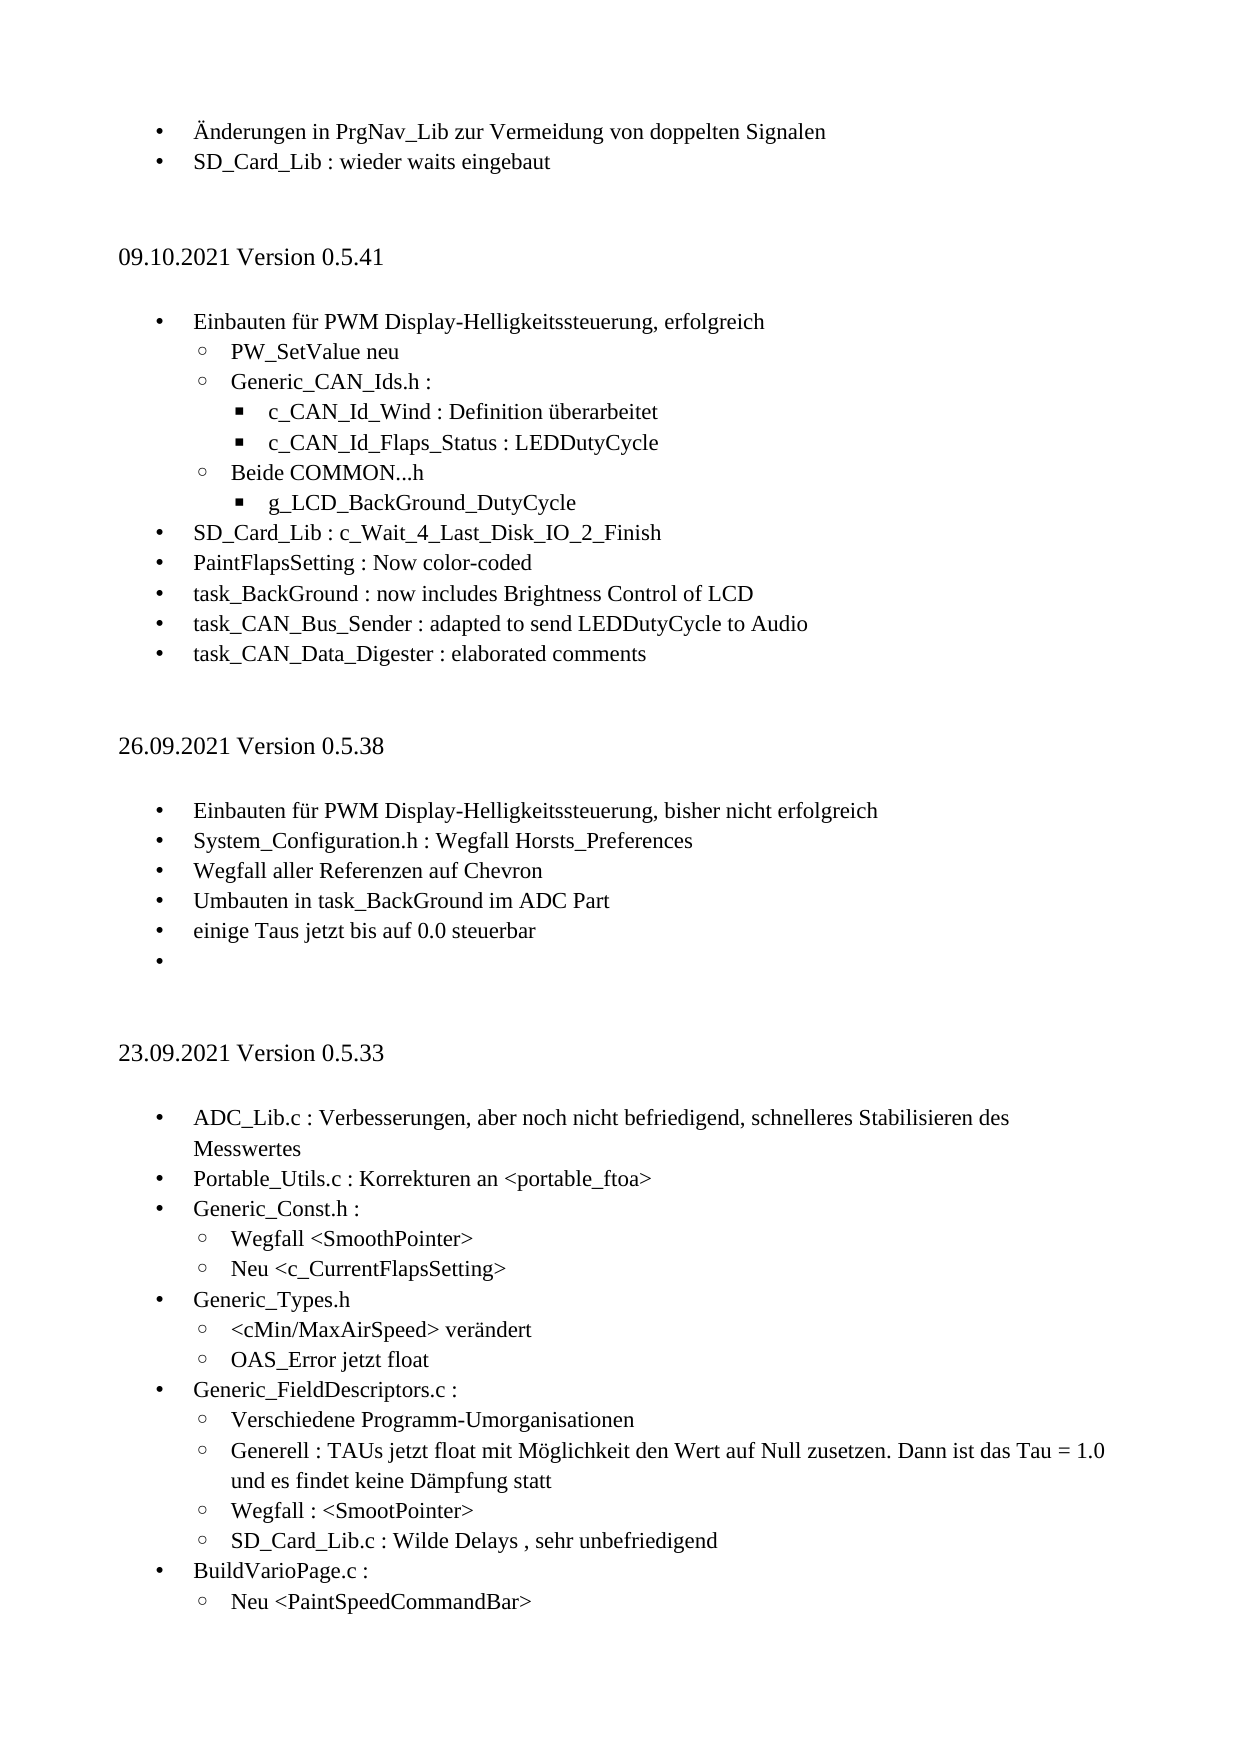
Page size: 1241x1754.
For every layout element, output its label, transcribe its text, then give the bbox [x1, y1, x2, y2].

list Einbauten für PWM Display-Helligkeitssteuerung, erfolgreich [156, 308, 1122, 334]
list Wegfall : <SmootPointer> [193, 1497, 1122, 1523]
list Verschiedene Programm-Umorganisationen [193, 1407, 1122, 1433]
list Generic_FieldDescriptors.c : [156, 1376, 1122, 1403]
list System_Configuration.h : Wegfall Horsts_Preferences [156, 827, 1122, 853]
list Umbauten in task_BackGround im ADC Part [156, 887, 1122, 914]
list <cMin/MaxAirSpeed> verändert [193, 1316, 1122, 1342]
text 23.09.2021 Version 0.5.33 [118, 1038, 1122, 1067]
list Generic_Types.h [156, 1286, 1122, 1312]
text 26.09.2021 Version 0.5.38 [118, 731, 1122, 759]
list BuildVarioPage.c : [156, 1558, 1122, 1584]
list einige Taus jetzt bis auf 0.0 steuerbar [156, 918, 1122, 944]
list SD_Card_Lib : c_Wait_4_Last_Disk_IO_2_Finish [156, 519, 1122, 546]
list c_CAN_Id_Flaps_Status : LEDDutyCycle [231, 429, 1122, 455]
list Wegfall aller Referenzen auf Chevron [156, 857, 1122, 883]
list SD_Card_Lib.c : Wilde Delays , sehr unbefriedigend [193, 1527, 1122, 1554]
list Generic_Const.h : [156, 1195, 1122, 1221]
list SD_Card_Lib : wieder waits eingebaut [156, 148, 1122, 175]
list task_CAN_Bus_Sender : adapted to send LEDDutyCycle to Audio [156, 610, 1122, 636]
list Beide COMMON...h [193, 459, 1122, 485]
list Änderungen in PrgNav_Lib zur Vermeidung von doppelten Signalen [156, 118, 1122, 144]
list OAS_Error jetzt float [193, 1346, 1122, 1372]
list ADC_Lib.c : Verbesserungen, aber noch nicht befriedigend, schnelleres Stabilisieren des Messwertes [156, 1104, 1122, 1161]
list Generell : TAUs jetzt float mit Möglichkeit den Wert auf Null zusetzen. Dann ist das Tau = 1.0 und es findet keine Dämpfung statt [193, 1437, 1122, 1493]
list Generic_CAN_Ids.h : [193, 368, 1122, 394]
list Einbauten für PWM Display-Helligkeitssteuerung, bisher nicht erfolgreich [156, 797, 1122, 823]
list g_LCD_BackGround_DutyCycle [231, 489, 1122, 515]
list task_BackGround : now includes Brightness Control of LCD [156, 580, 1122, 606]
list Portable_Utils.c : Korrekturen an <portable_ftoa> [156, 1165, 1122, 1191]
list PW_SetValue neu [193, 338, 1122, 364]
list Neu <c_CurrentFlapsSetting> [193, 1256, 1122, 1282]
list c_CAN_Id_Wind : Definition überarbeitet [231, 398, 1122, 425]
text 09.10.2021 Version 0.5.41 [118, 242, 1122, 271]
list Wegfall <SmoothPointer> [193, 1225, 1122, 1252]
list task_CAN_Data_Digester : elaborated comments [156, 640, 1122, 666]
list PaintFlapsSetting : Now color-coded [156, 549, 1122, 576]
list Neu <PaintSpeedCommandBar> [193, 1588, 1122, 1614]
